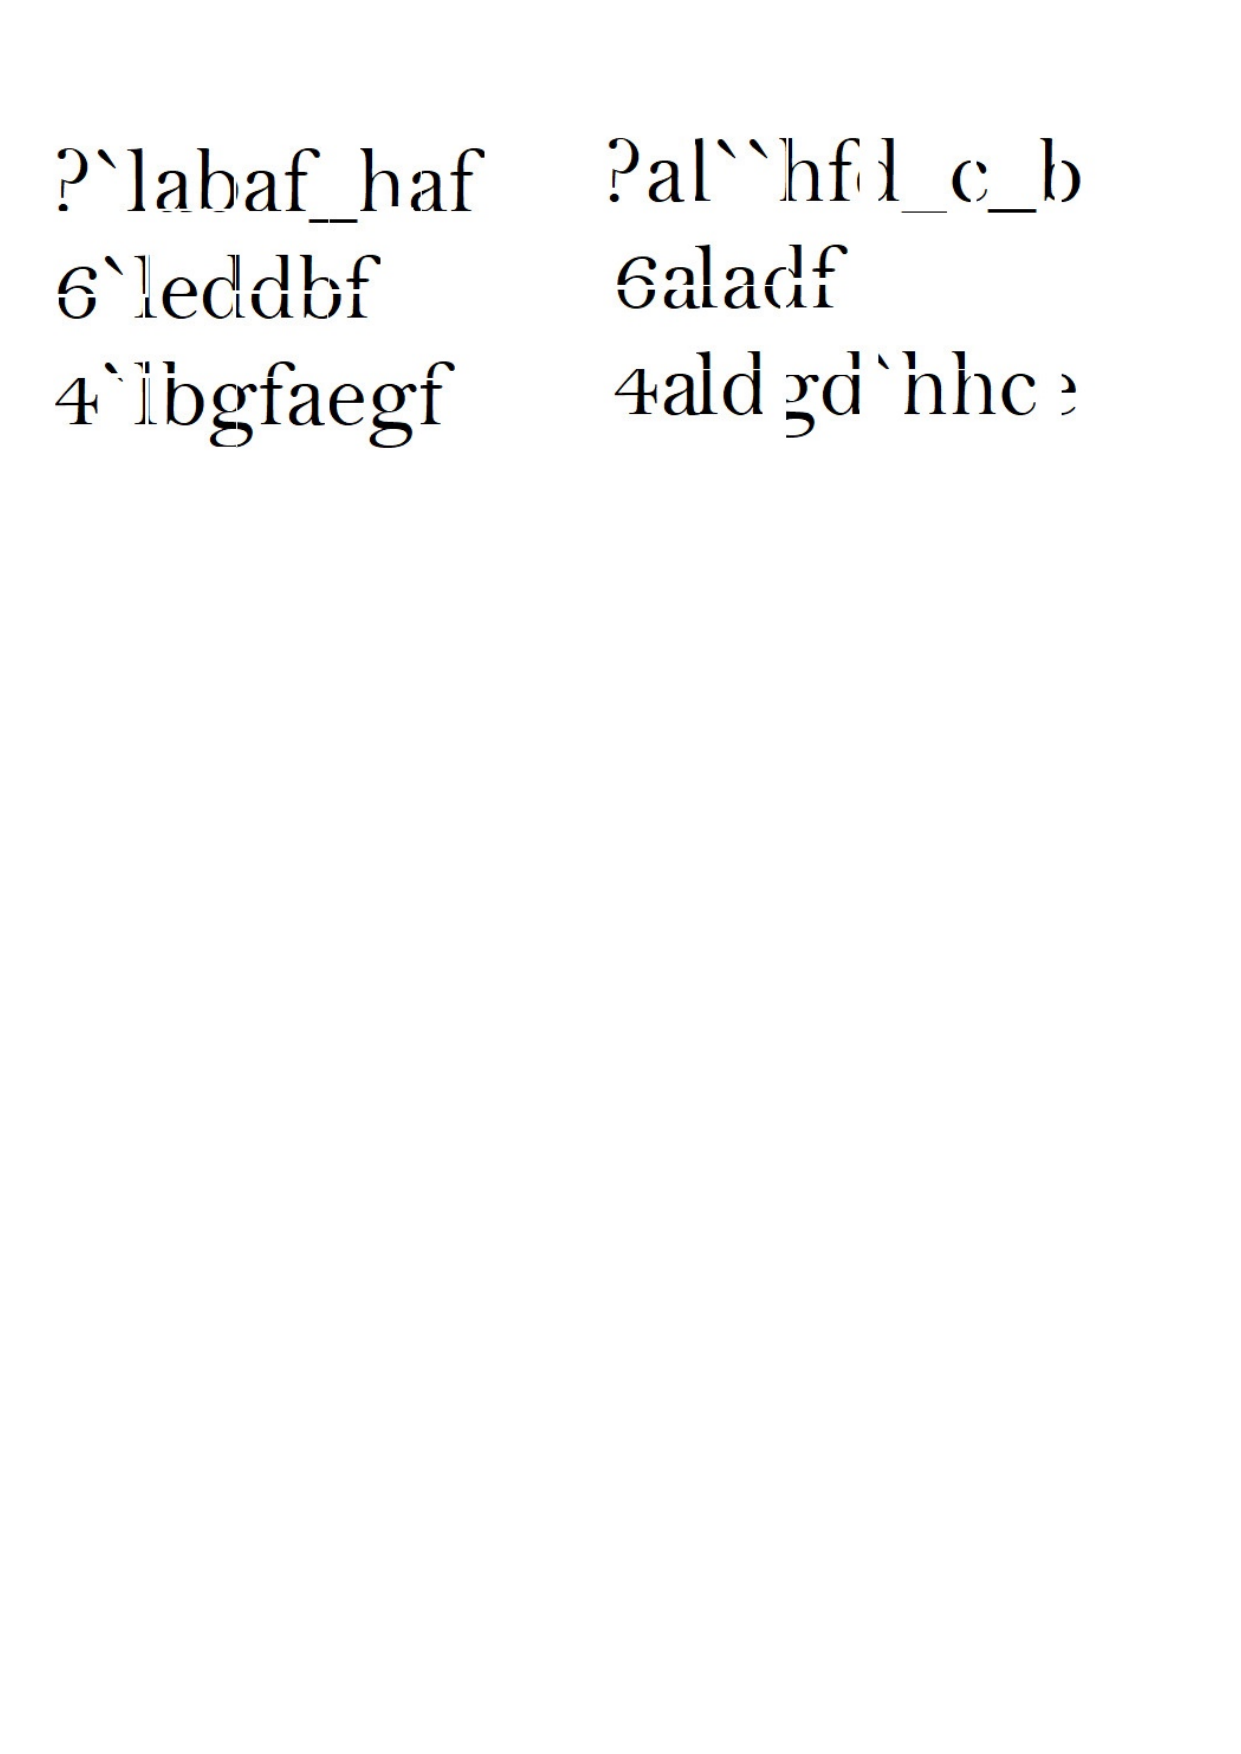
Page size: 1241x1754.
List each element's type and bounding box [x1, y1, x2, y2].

picture [53, 118, 1154, 461]
